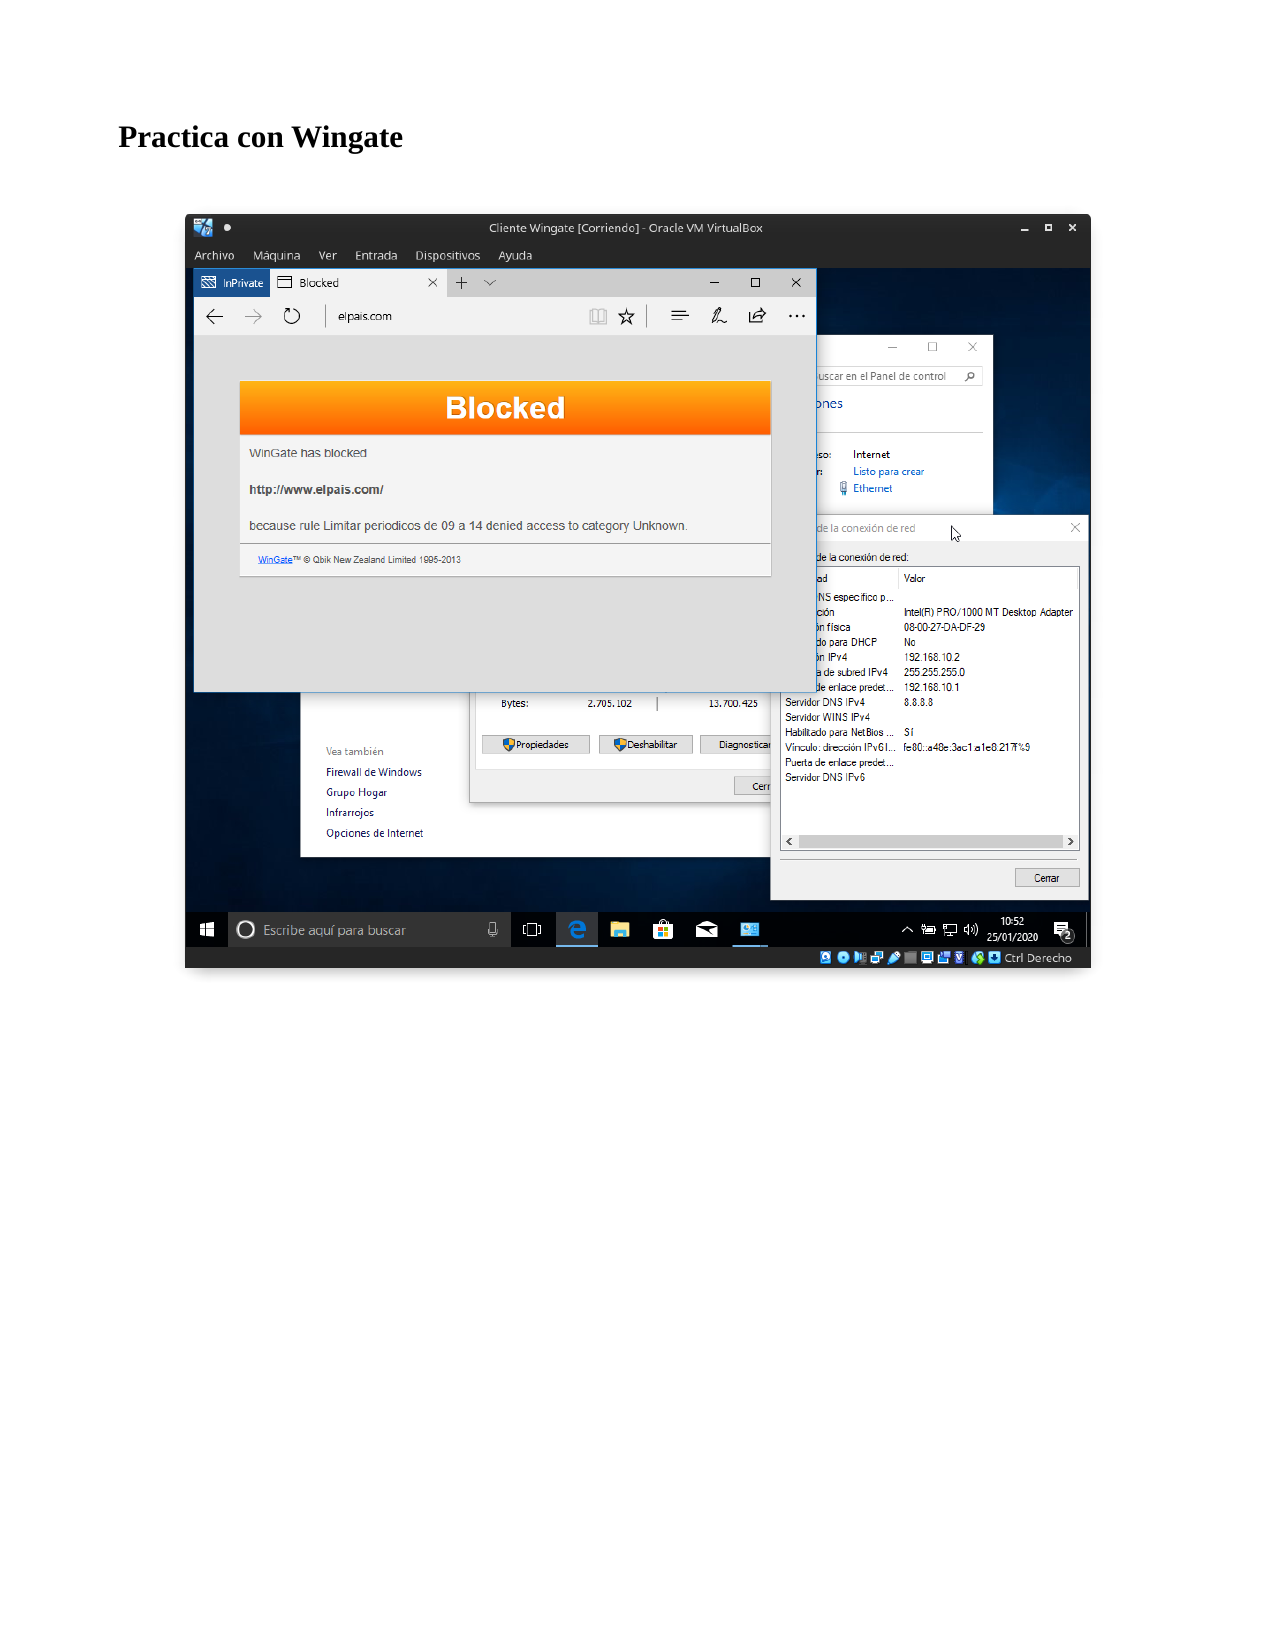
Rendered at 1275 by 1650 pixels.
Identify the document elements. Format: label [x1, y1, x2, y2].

picture [118, 183, 1157, 1043]
